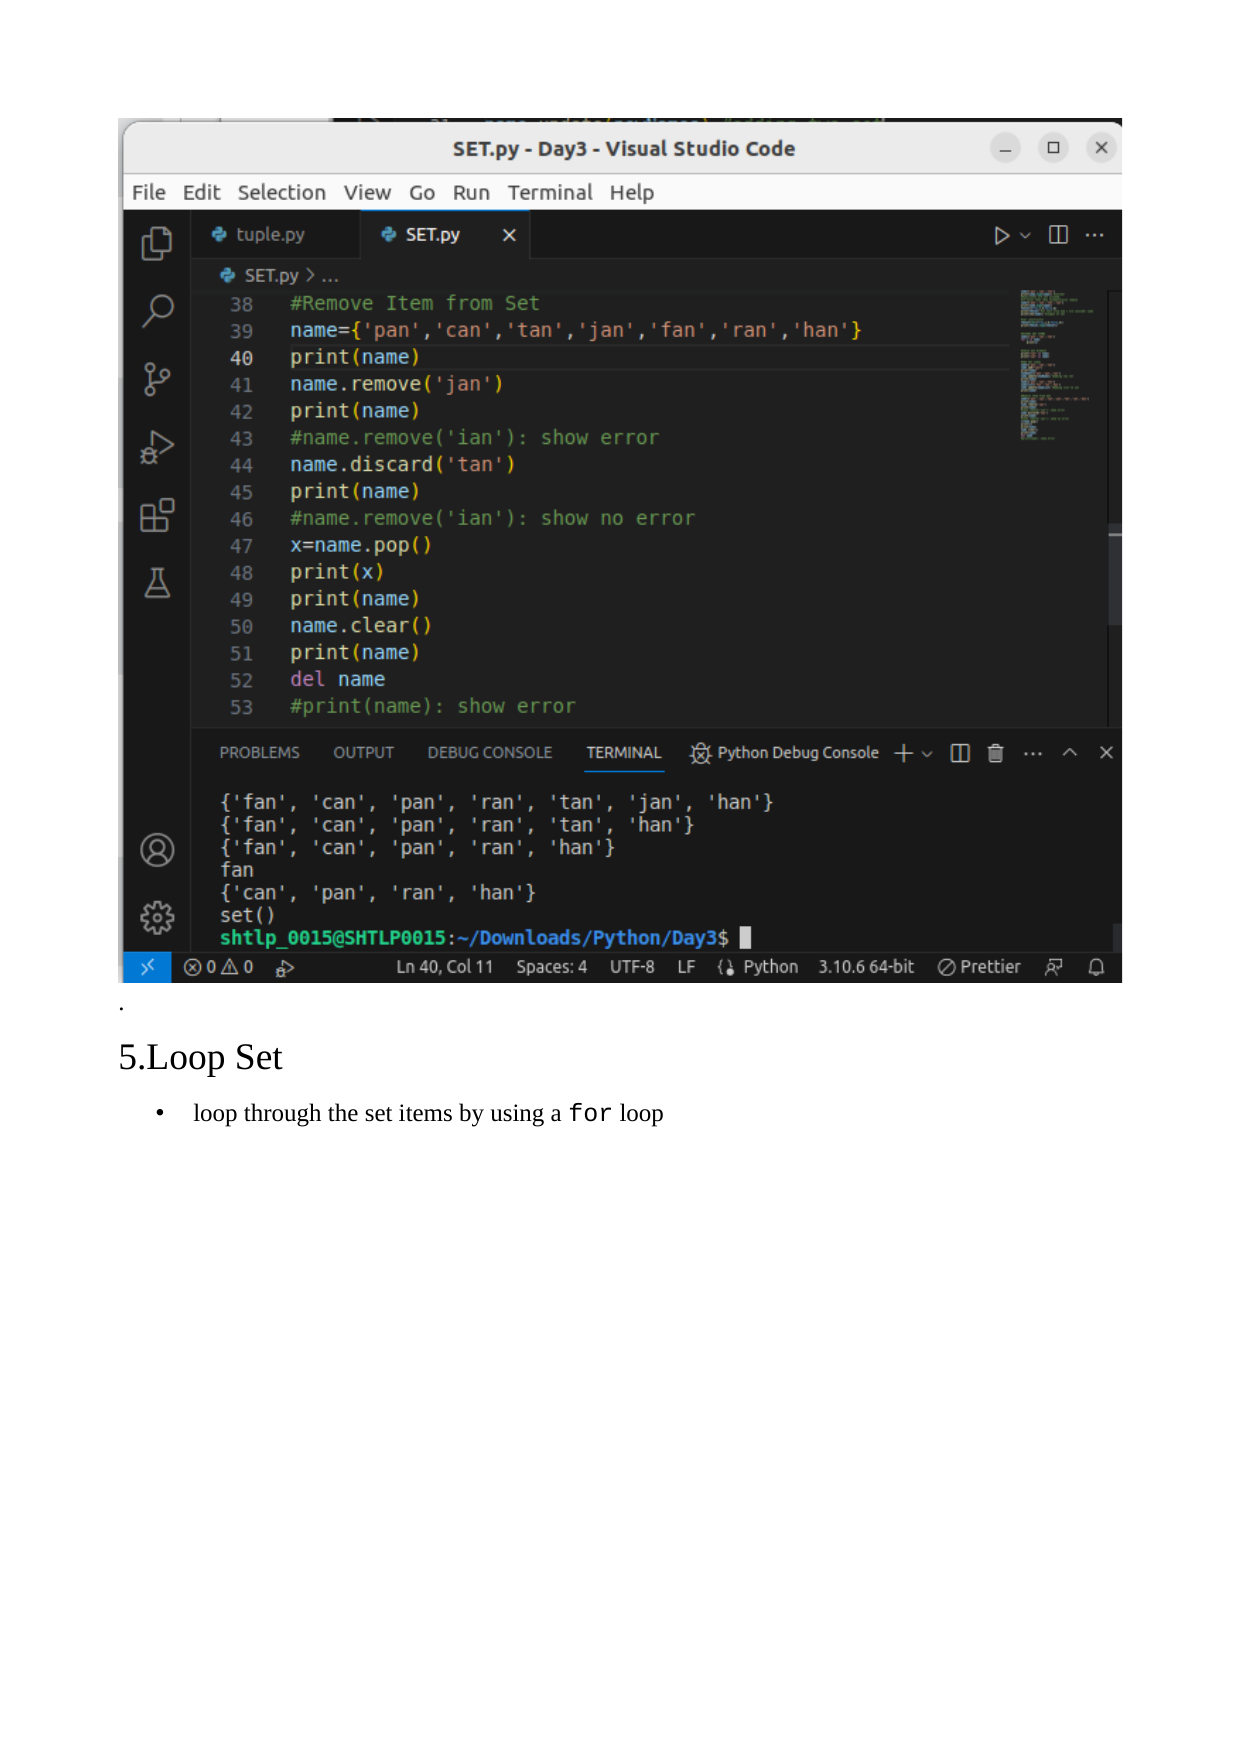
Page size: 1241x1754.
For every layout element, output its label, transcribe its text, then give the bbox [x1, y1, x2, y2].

text . [118, 983, 1122, 1015]
list loop through the set items by using a for loop [156, 1098, 1122, 1129]
text 5.Loop Set [118, 1034, 1122, 1077]
picture [118, 118, 1123, 983]
